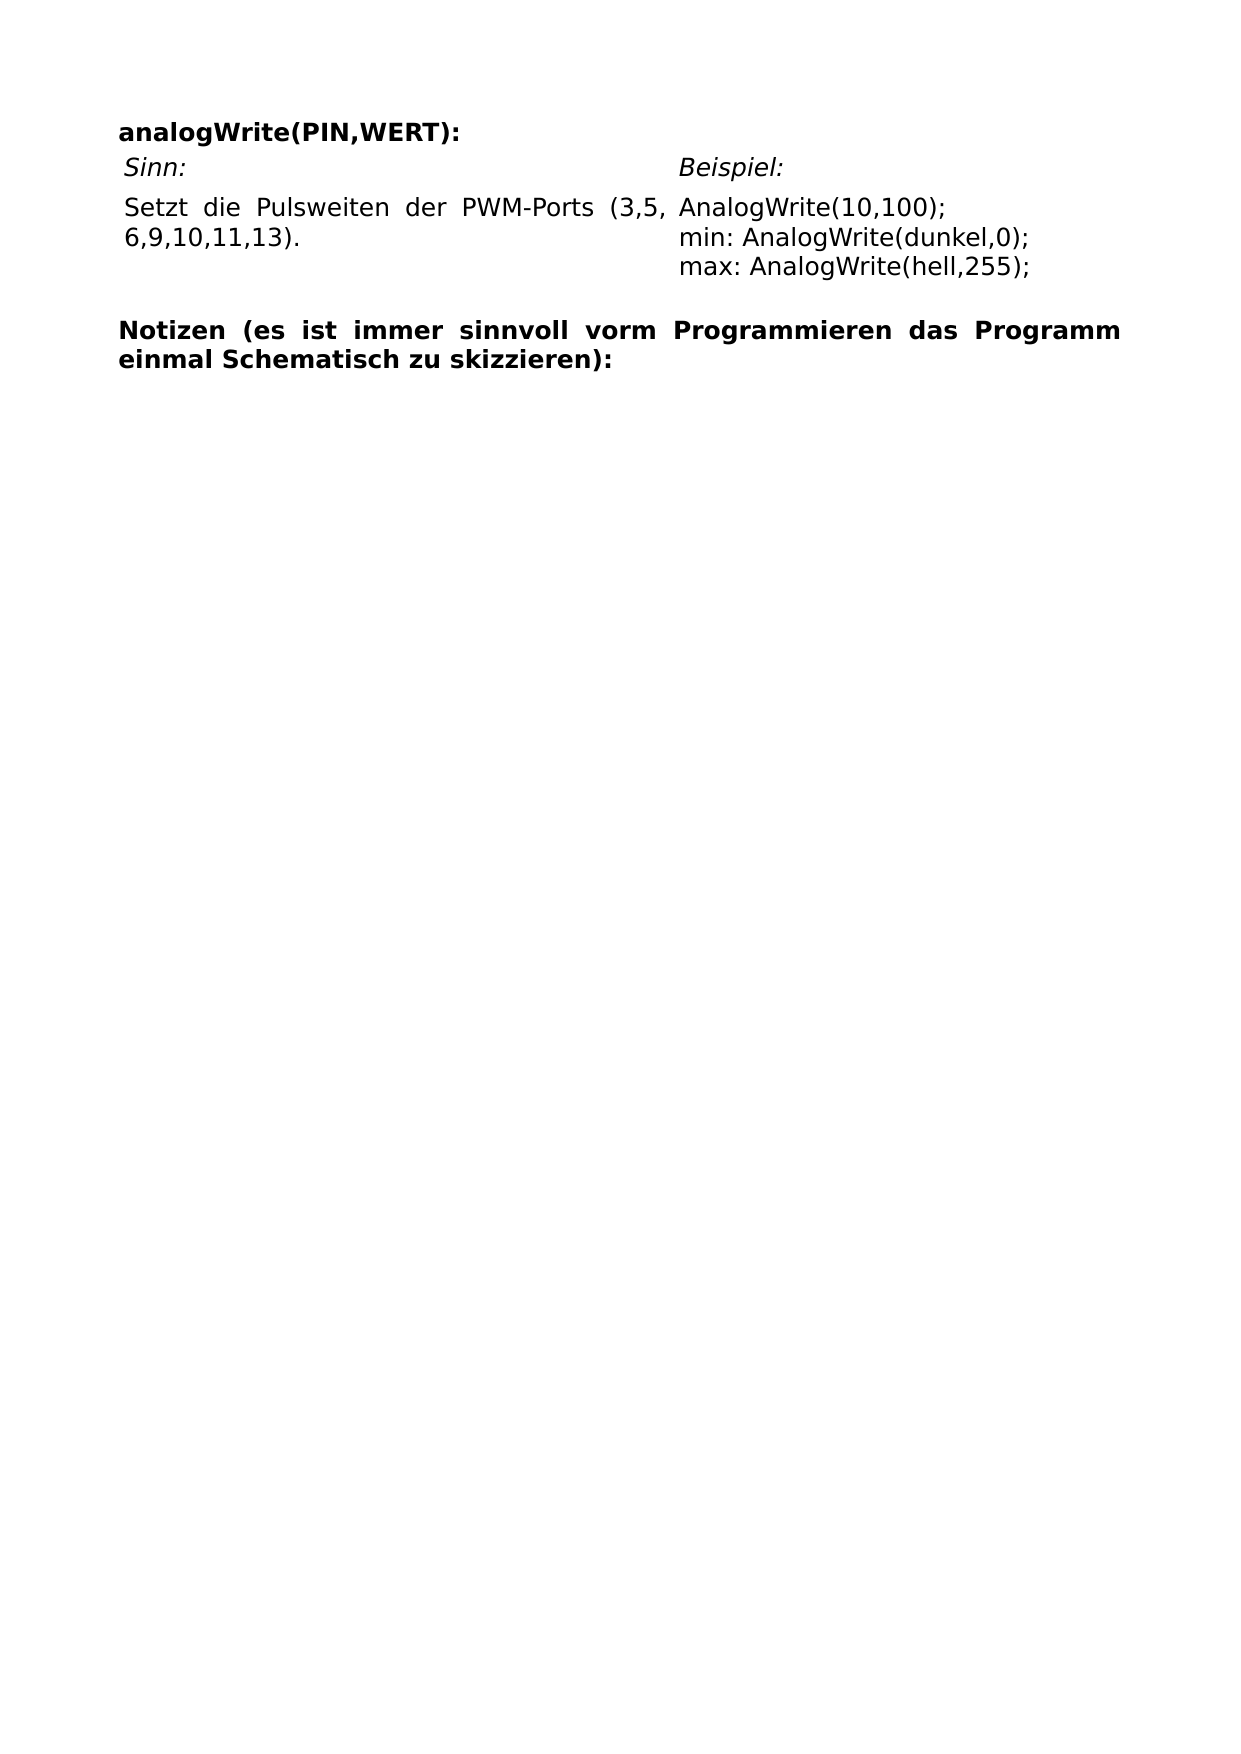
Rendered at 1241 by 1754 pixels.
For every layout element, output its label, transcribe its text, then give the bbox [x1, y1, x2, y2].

table_cell Setzt die Pulsweiten der PWM-Ports (3,5, 6,9,10,11,13). [118, 188, 673, 287]
table_header Sinn: [118, 147, 673, 188]
table_cell AnalogWrite(10,100); min: AnalogWrite(dunkel,0); max: AnalogWrite(hell,255); [673, 188, 1157, 287]
text analogWrite(PIN,WERT): [118, 118, 1122, 147]
text Notizen (es ist immer sinnvoll vorm Programmieren das Programm einmal Schematisch zu skizzieren): [118, 316, 1122, 374]
table_header Beispiel: [673, 147, 1157, 188]
